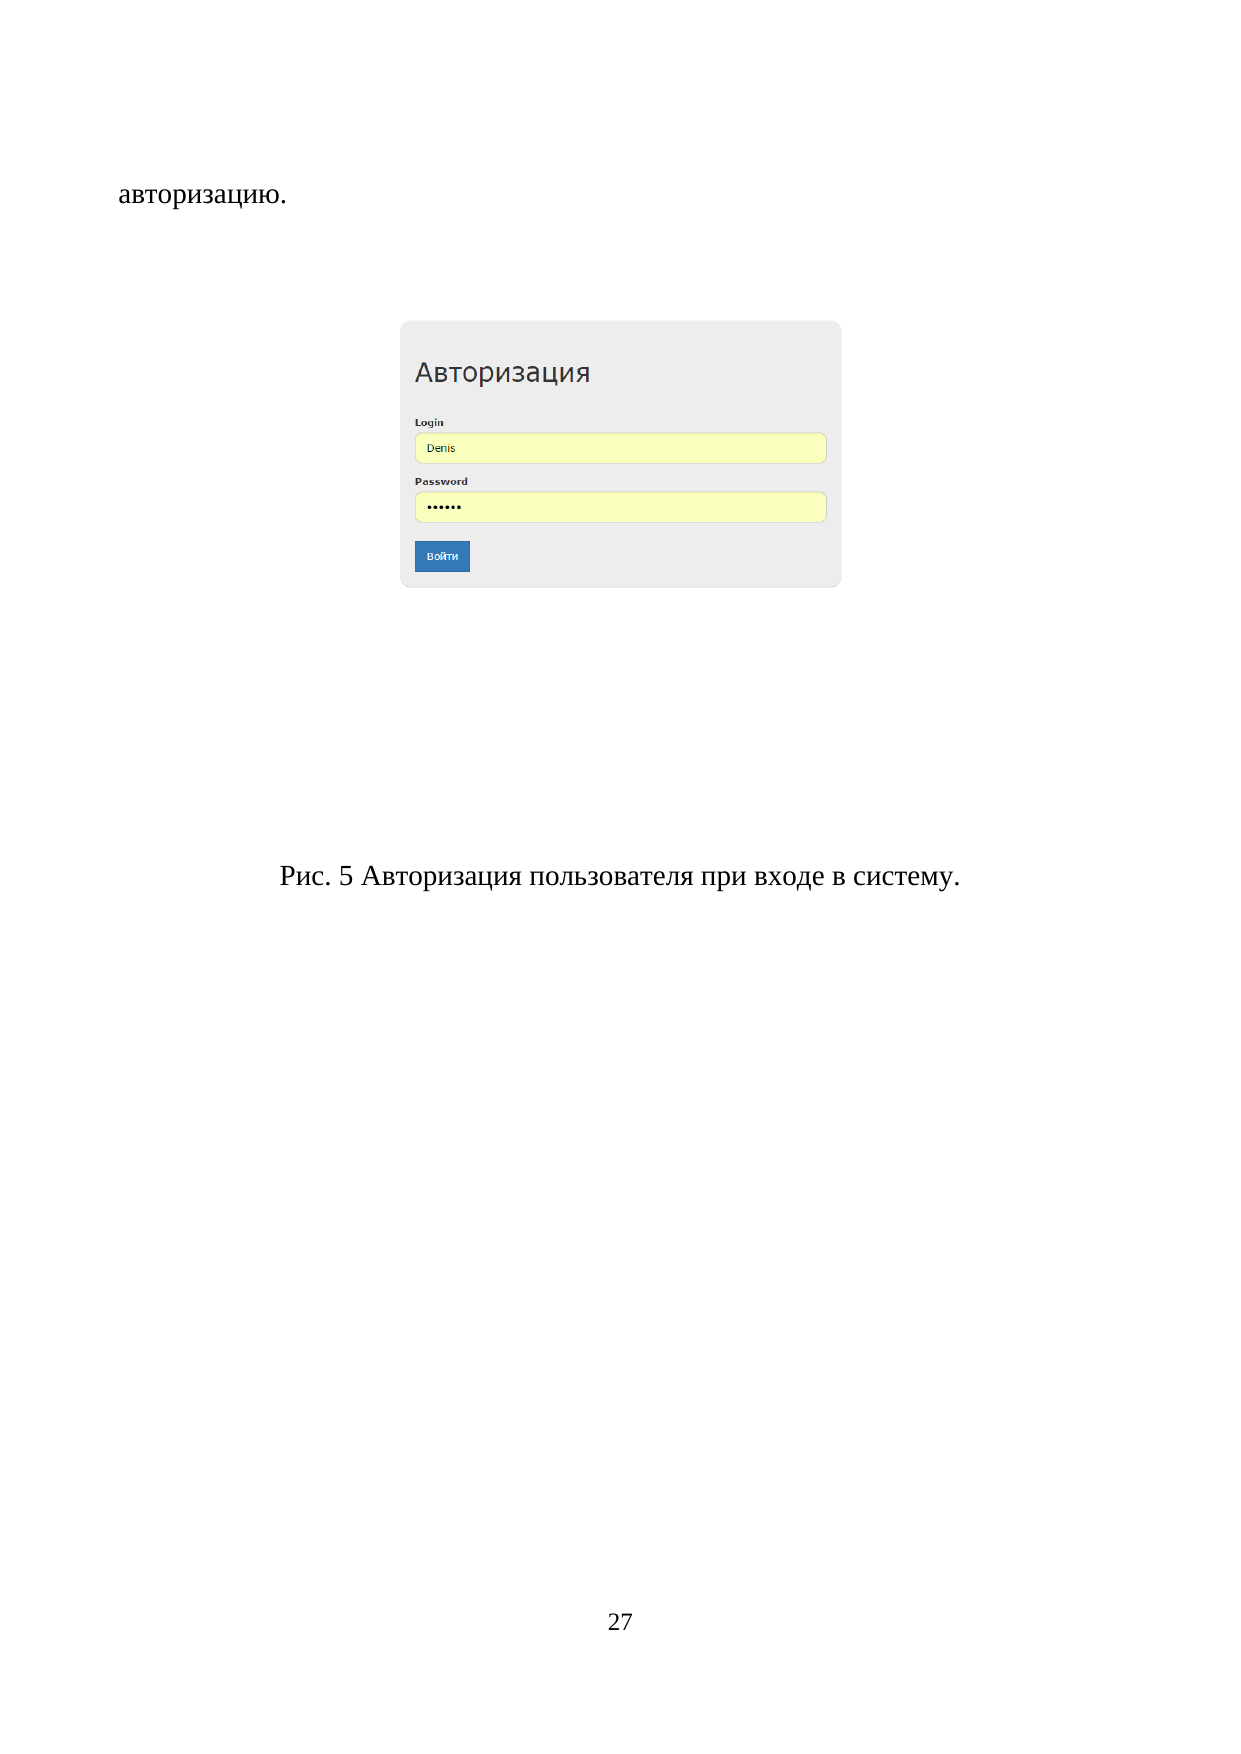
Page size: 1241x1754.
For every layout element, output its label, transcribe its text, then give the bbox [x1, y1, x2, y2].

text авторизацию. [118, 176, 1122, 210]
picture [118, 277, 1123, 842]
text Рис. 5 Авторизация пользователя при входе в систему. [118, 842, 1122, 892]
